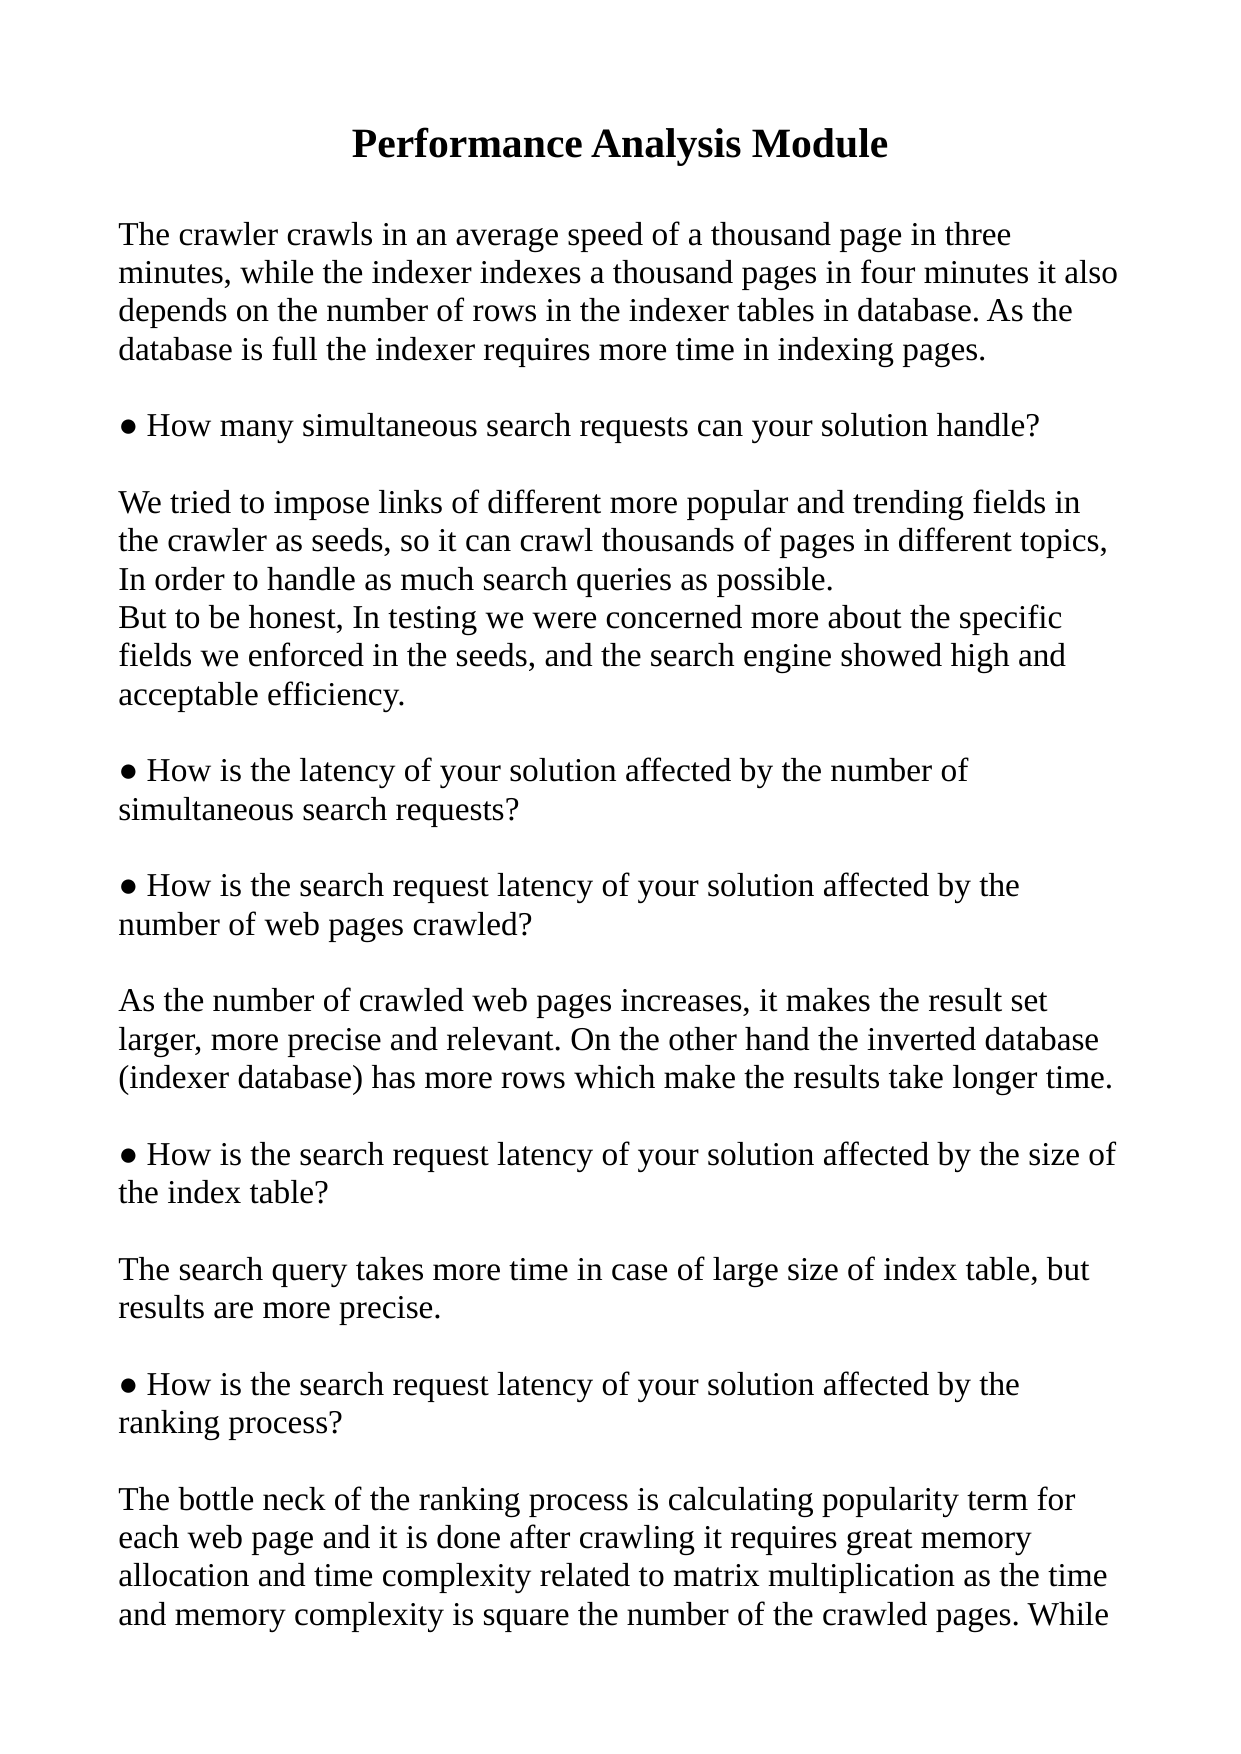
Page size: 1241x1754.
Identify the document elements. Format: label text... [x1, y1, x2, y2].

text ● How is the search request latency of your solution affected by the size of the index table? [118, 1134, 1122, 1211]
text ● How is the search request latency of your solution affected by the number of web pages crawled? [118, 866, 1122, 942]
text ● How is the search request latency of your solution affected by the ranking process? [118, 1364, 1122, 1441]
text The crawler crawls in an average speed of a thousand page in three minutes, while the indexer indexes a thousand pages in four minutes it also depends on the number of rows in the indexer tables in database. As the database is full the indexer requires more time in indexing pages. [118, 214, 1122, 367]
text We tried to impose links of different more popular and trending fields in the crawler as seeds, so it can crawl thousands of pages in different topics, In order to handle as much search queries as possible. [118, 482, 1122, 597]
text Performance Analysis Module [118, 118, 1122, 166]
text The search query takes more time in case of large size of index table, but results are more precise. [118, 1249, 1122, 1326]
text ● How is the latency of your solution affected by the number of simultaneous search requests? [118, 751, 1122, 827]
text The bottle neck of the ranking process is calculating popularity term for each web page and it is done after crawling it requires great memory allocation and time complexity related to matrix multiplication as the time and memory complexity is square the number of the crawled pages. While [118, 1479, 1122, 1632]
text But to be honest, In testing we were concerned more about the specific fields we enforced in the seeds, and the search engine showed high and acceptable efficiency. [118, 597, 1122, 712]
text ● How many simultaneous search requests can your solution handle? [118, 406, 1122, 444]
text As the number of crawled web pages increases, it makes the result set larger, more precise and relevant. On the other hand the inverted database (indexer database) has more rows which make the results take longer time. [118, 981, 1122, 1096]
